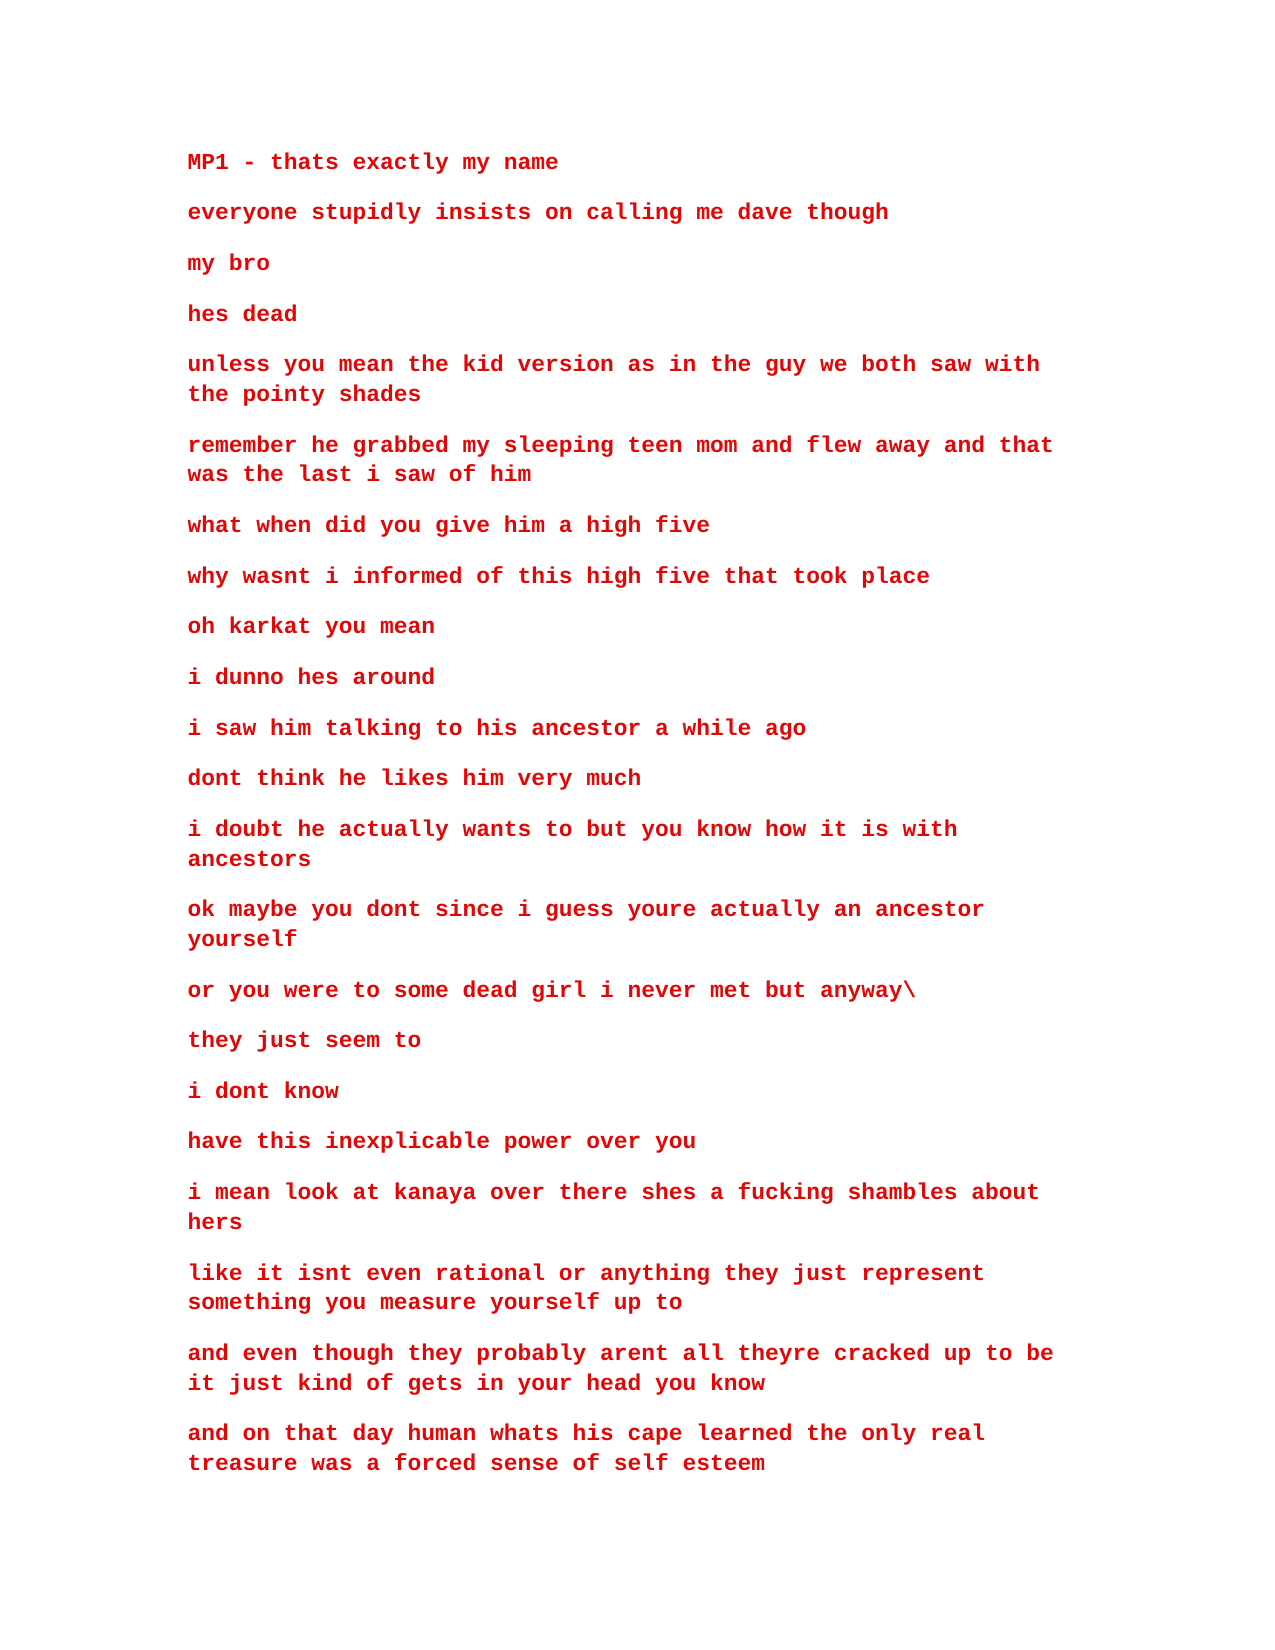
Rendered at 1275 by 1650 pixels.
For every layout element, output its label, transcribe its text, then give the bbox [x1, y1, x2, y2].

text i dunno hes around [187, 665, 1087, 691]
text MP1 - thats exactly my name [187, 150, 1087, 176]
text unless you mean the kid version as in the guy we both saw with the pointy shades [187, 352, 1087, 408]
text my bro [187, 251, 1087, 277]
text remember he grabbed my sleeping teen mom and flew away and that was the last i saw of him [187, 433, 1087, 489]
text like it isnt even rational or anything they just represent something you measure yourself up to [187, 1261, 1087, 1317]
text and on that day human whats his cape learned the only real treasure was a forced sense of self esteem [187, 1422, 1087, 1477]
text why wasnt i informed of this high five that took place [187, 564, 1087, 590]
text everyone stupidly insists on calling me dave though [187, 201, 1087, 227]
text oh karkat you mean [187, 614, 1087, 641]
text i doubt he actually wants to but you know how it is with ancestors [187, 817, 1087, 873]
text what when did you give him a high five [187, 513, 1087, 539]
text i saw him talking to his ancestor a while ago [187, 716, 1087, 742]
text i dont know [187, 1079, 1087, 1105]
text have this inexplicable power over you [187, 1130, 1087, 1156]
text dont think he likes him very much [187, 766, 1087, 792]
text or you were to some dead girl i never met but anyway\ [187, 978, 1087, 1004]
text ok maybe you dont since i guess youre actually an ancestor yourself [187, 897, 1087, 953]
text i mean look at kanaya over there shes a fucking shambles about hers [187, 1180, 1087, 1236]
text and even though they probably arent all theyre cracked up to be it just kind of gets in your head you know [187, 1341, 1087, 1397]
text hes dead [187, 302, 1087, 328]
text they just seem to [187, 1028, 1087, 1054]
